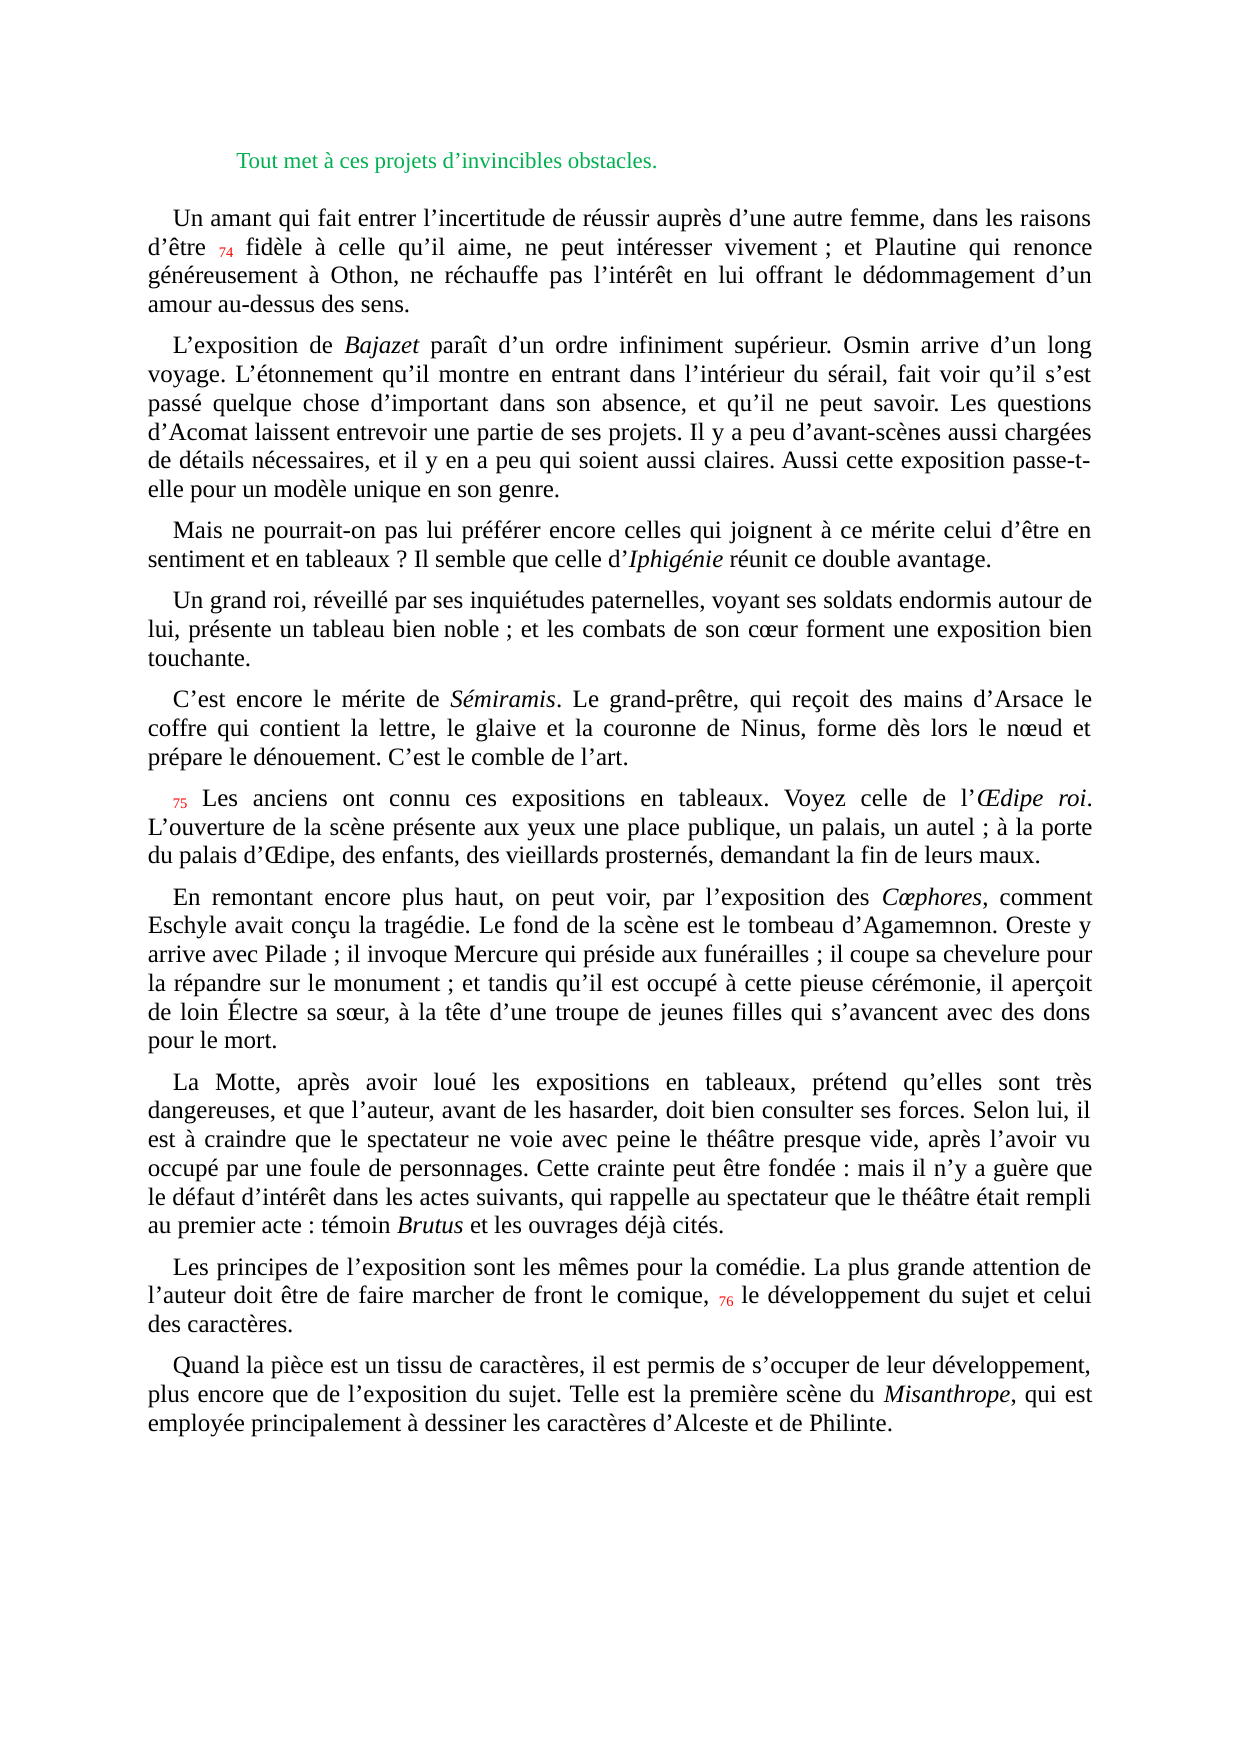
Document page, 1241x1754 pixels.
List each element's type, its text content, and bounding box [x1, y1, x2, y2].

text L’exposition de Bajazet paraît d’un ordre infiniment supérieur. Osmin arrive d’un long voyage. L’étonnement qu’il montre en entrant dans l’intérieur du sérail, fait voir qu’il s’est passé quelque chose d’important dans son absence, et qu’il ne peut savoir. Les questions d’Acomat laissent entrevoir une partie de ses projets. Il y a peu d’avant-scènes aussi chargées de détails nécessaires, et il y en a peu qui soient aussi claires. Aussi cette exposition passe-t-elle pour un modèle unique en son genre. [148, 330, 1093, 503]
text Les principes de l’exposition sont les mêmes pour la comédie. La plus grande attention de l’auteur doit être de faire marcher de front le comique, 76 le développement du sujet et celui des caractères. [148, 1252, 1093, 1338]
text Un amant qui fait entrer l’incertitude de réussir auprès d’une autre femme, dans les raisons d’être 74 fidèle à celle qu’il aime, ne peut intéresser vivement ; et Plautine qui renonce généreusement à Othon, ne réchauffe pas l’intérêt en lui offrant le dédommagement d’un amour au-dessus des sens. [148, 203, 1093, 318]
text En remontant encore plus haut, on peut voir, par l’exposition des Cœphores, comment Eschyle avait conçu la tragédie. Le fond de la scène est le tombeau d’Agamemnon. Oreste y arrive avec Pilade ; il invoque Mercure qui préside aux funérailles ; il coupe sa chevelure pour la répandre sur le monument ; et tandis qu’il est occupé à cette pieuse cérémonie, il aperçoit de loin Électre sa sœur, à la tête d’une troupe de jeunes filles qui s’avancent avec des dons pour le mort. [148, 882, 1093, 1054]
text Tout met à ces projets d’invincibles obstacles. [236, 148, 1093, 174]
text Mais ne pourrait-on pas lui préférer encore celles qui joignent à ce mérite celui d’être en sentiment et en tableaux ? Il semble que celle d’Iphigénie réunit ce double avantage. [148, 515, 1093, 573]
text C’est encore le mérite de Sémiramis. Le grand-prêtre, qui reçoit des mains d’Arsace le coffre qui contient la lettre, le glaive et la couronne de Ninus, forme dès lors le nœud et prépare le dénouement. C’est le comble de l’art. [148, 684, 1093, 770]
text Quand la pièce est un tissu de caractères, il est permis de s’occuper de leur développement, plus encore que de l’exposition du sujet. Telle est la première scène du Misanthrope, qui est employée principalement à dessiner les caractères d’Alceste et de Philinte. [148, 1350, 1093, 1437]
text 75 Les anciens ont connu ces expositions en tableaux. Voyez celle de l’Œdipe roi. L’ouverture de la scène présente aux yeux une place publique, un palais, un autel ; à la porte du palais d’Œdipe, des enfants, des vieillards prosternés, demandant la fin de leurs maux. [148, 783, 1093, 869]
text Un grand roi, réveillé par ses inquiétudes paternelles, voyant ses soldats endormis autour de lui, présente un tableau bien noble ; et les combats de son cœur forment une exposition bien touchante. [148, 585, 1093, 672]
text La Motte, après avoir loué les expositions en tableaux, prétend qu’elles sont très dangereuses, et que l’auteur, avant de les hasarder, doit bien consulter ses forces. Selon lui, il est à craindre que le spectateur ne voie avec peine le théâtre presque vide, après l’avoir vu occupé par une foule de personnages. Cette crainte peut être fondée : mais il n’y a guère que le défaut d’intérêt dans les actes suivants, qui rappelle au spectateur que le théâtre était rempli au premier acte : témoin Brutus et les ouvrages déjà cités. [148, 1067, 1093, 1239]
